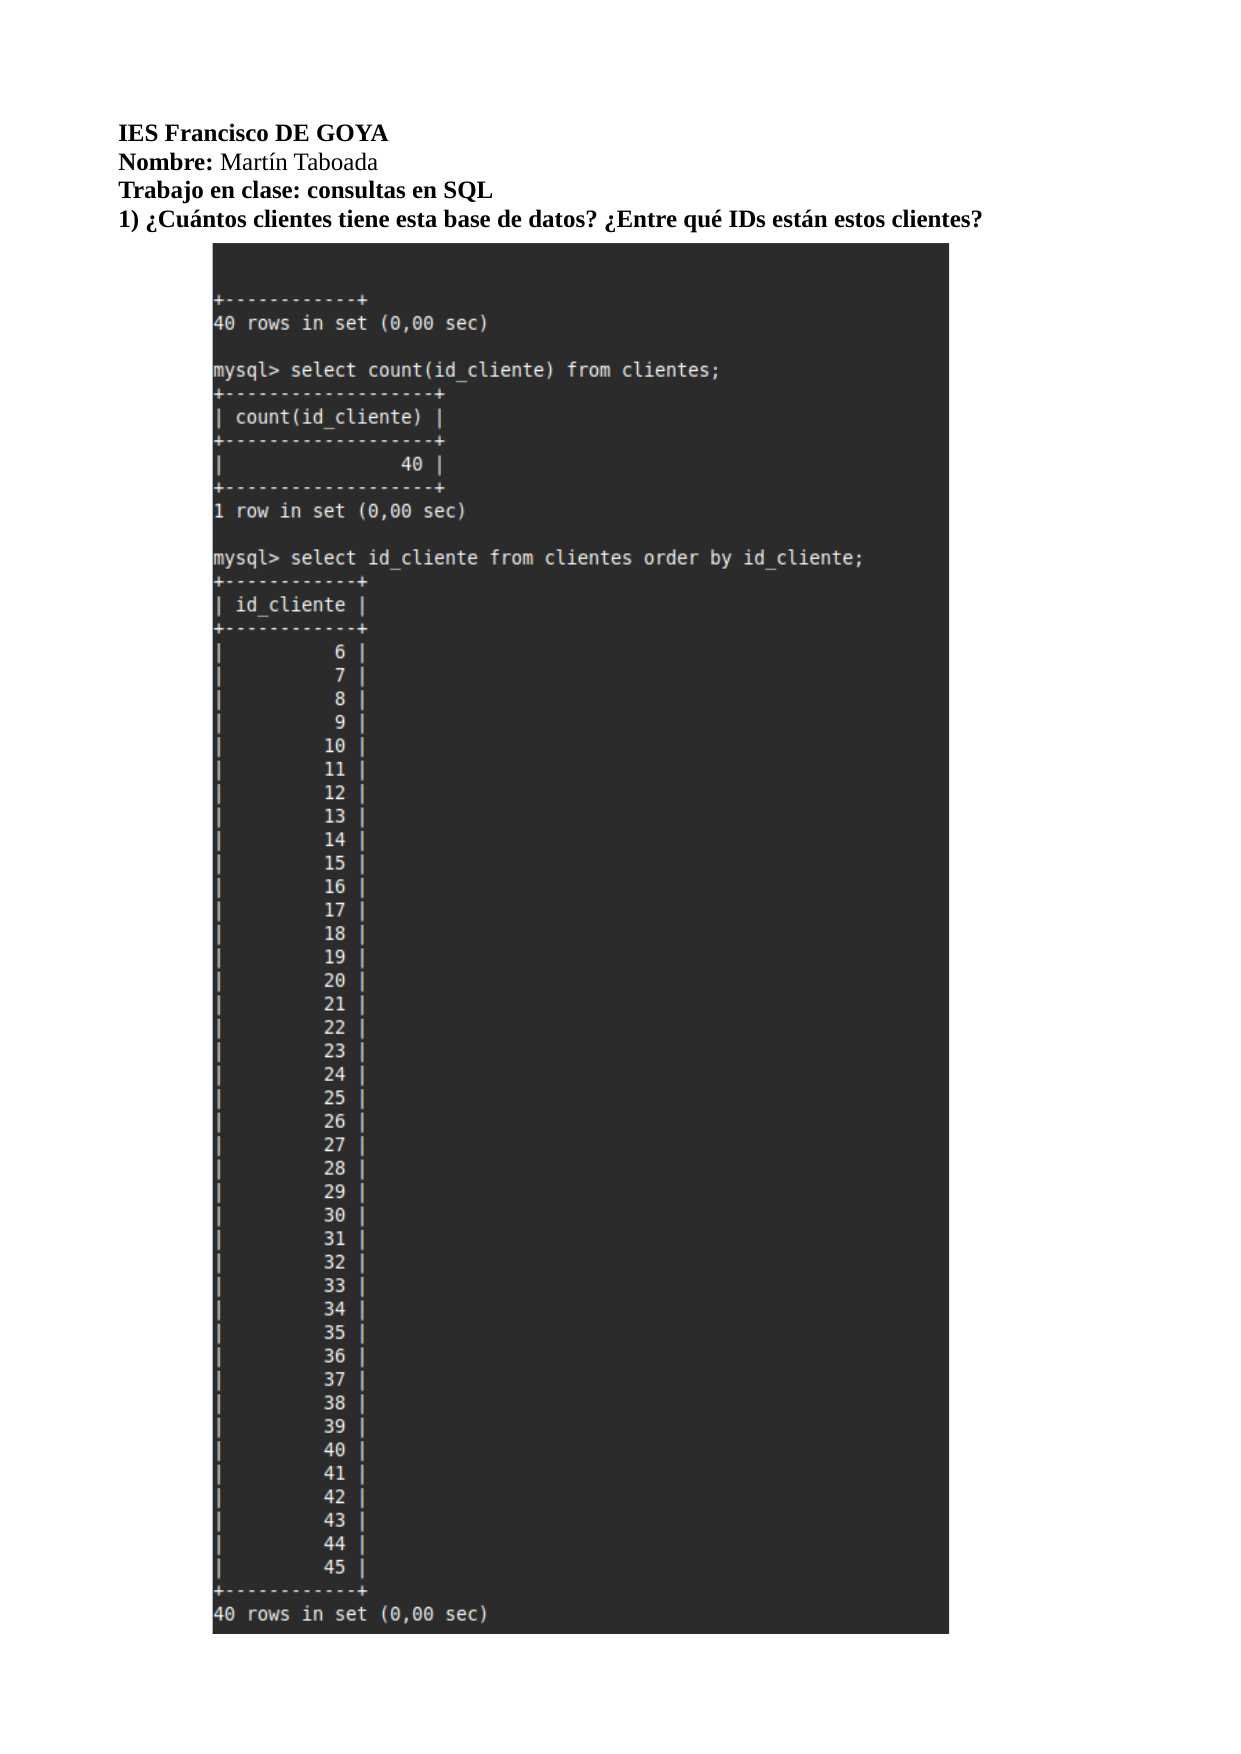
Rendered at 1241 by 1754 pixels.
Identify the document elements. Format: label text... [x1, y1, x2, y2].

text IES Francisco DE GOYA [118, 118, 1122, 147]
text Nombre: Martín Taboada [118, 147, 1122, 176]
text Trabajo en clase: consultas en SQL [118, 176, 1122, 204]
text 1) ¿Cuántos clientes tiene esta base de datos? ¿Entre qué IDs están estos clientes? [118, 204, 1122, 233]
